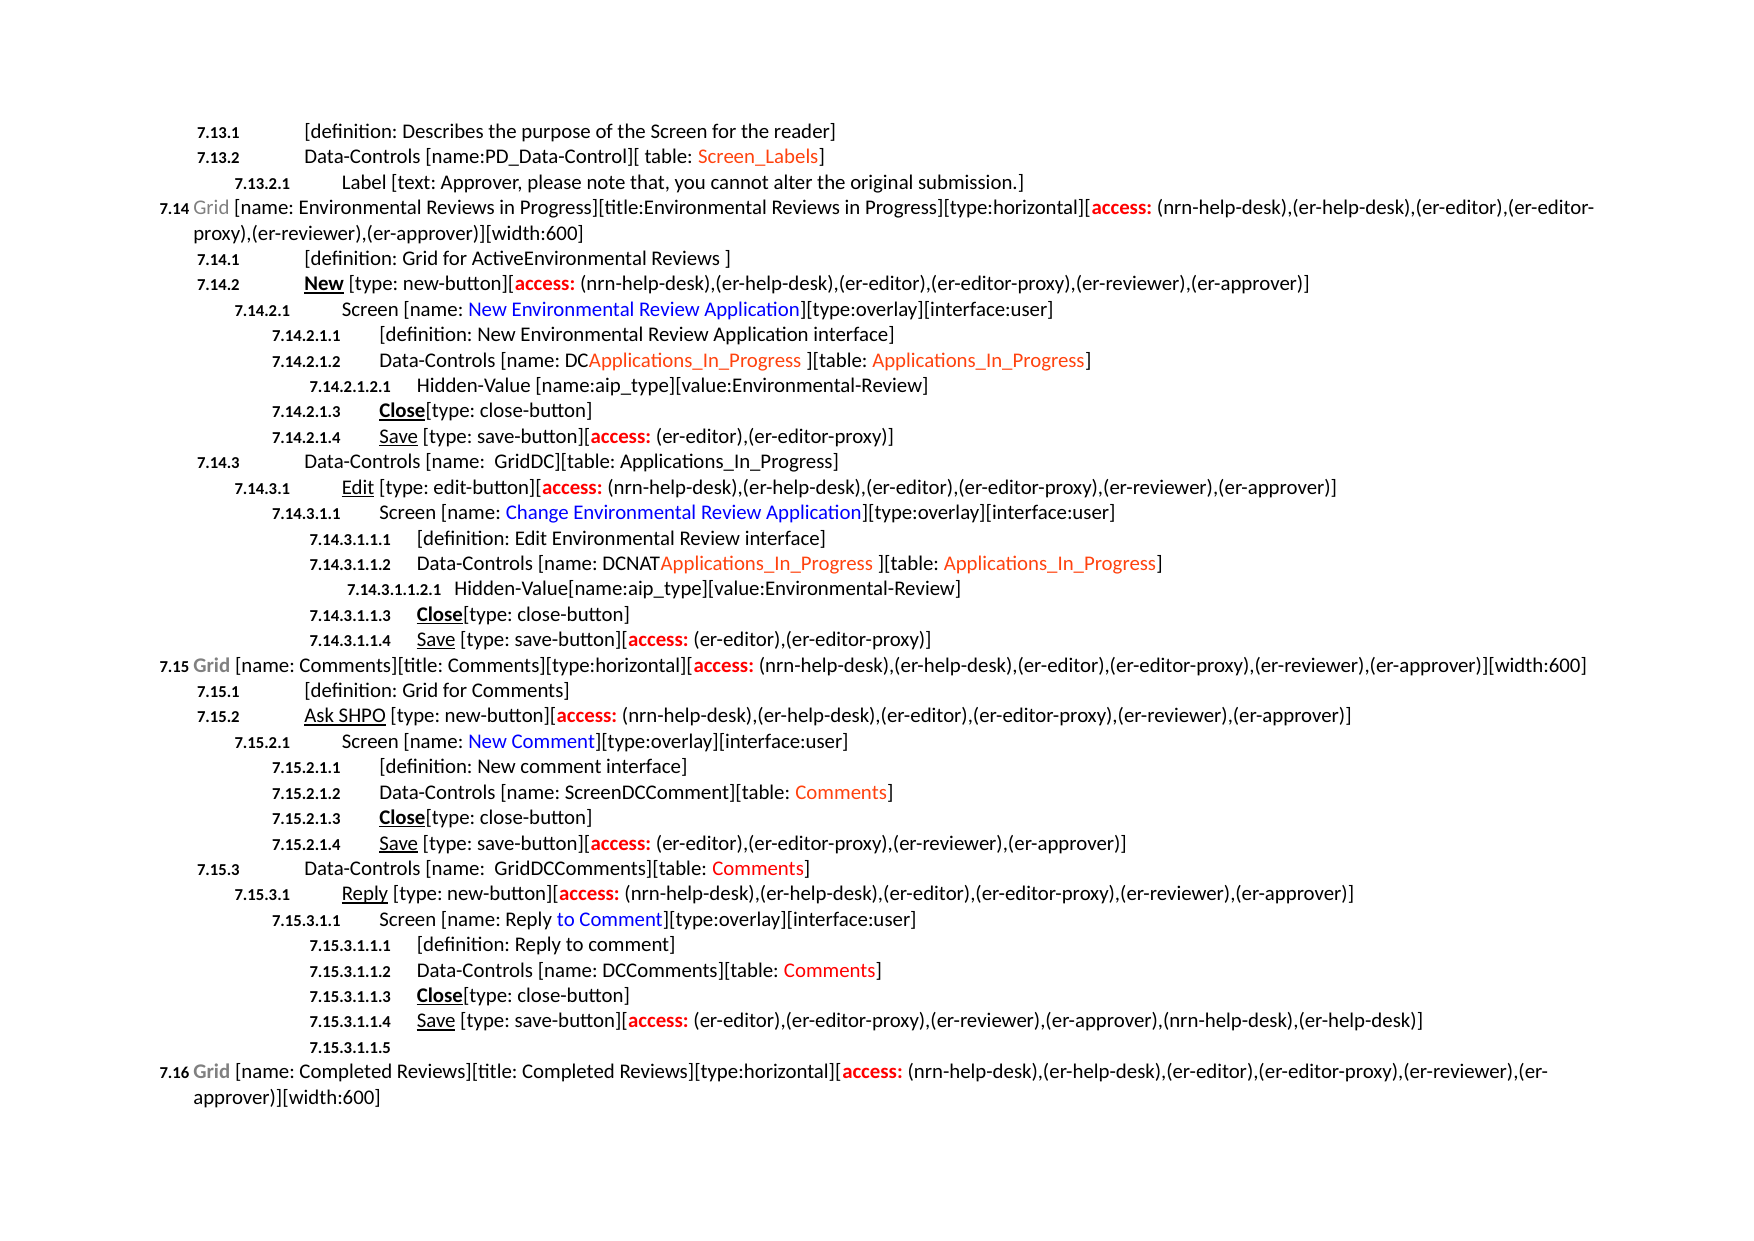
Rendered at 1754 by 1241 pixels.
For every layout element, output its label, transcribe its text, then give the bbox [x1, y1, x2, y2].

list Reply [type: new-button][access: (nrn-help-desk),(er-help-desk),(er-editor),(er-editor-proxy),(er-reviewer),(er-approver)] [231, 881, 1636, 906]
list Data-Controls [name: GridDCComments][table: Comments] [193, 855, 1636, 881]
list Save [type: save-button][access: (er-editor),(er-editor-proxy),(er-reviewer),(er-approver)] [268, 830, 1636, 855]
list Save [type: save-button][access: (er-editor),(er-editor-proxy),(er-reviewer),(er-approver),(nrn-help-desk),(er-help-desk)] [306, 1008, 1636, 1033]
list [definition: Reply to comment] [306, 931, 1636, 957]
list Close[type: close-button] [306, 601, 1636, 626]
list [definition: Describes the purpose of the Screen for the reader] [193, 118, 1636, 143]
list [definition: New Environmental Review Application interface] [268, 321, 1636, 347]
list Data-Controls [name: GridDC][table: Applications_In_Progress] [193, 448, 1636, 474]
list Ask SHPO [type: new-button][access: (nrn-help-desk),(er-help-desk),(er-editor),(er-editor-proxy),(er-reviewer),(er-approver)] [193, 703, 1636, 728]
list Grid [name: Completed Reviews][title: Completed Reviews][type:horizontal][access: (nrn-help-desk),(er-help-desk),(er-editor),(er-editor-proxy),(er-reviewer),(er-approver)][width:600] [156, 1058, 1636, 1109]
list Screen [name: New Environmental Review Application][type:overlay][interface:user] [231, 296, 1636, 321]
list Grid [name: Comments][title: Comments][type:horizontal][access: (nrn-help-desk),(er-help-desk),(er-editor),(er-editor-proxy),(er-reviewer),(er-approver)][width:600] [156, 652, 1636, 677]
list Data-Controls [name: ScreenDCComment][table: Comments] [268, 779, 1636, 804]
list Label [text: Approver, please note that, you cannot alter the original submission.] [231, 169, 1636, 194]
list Hidden-Value [name:aip_type][value:Environmental-Review] [306, 372, 1636, 398]
list [definition: Grid for ActiveEnvironmental Reviews ] [193, 245, 1636, 271]
list Data-Controls [name: DCComments][table: Comments] [306, 957, 1636, 982]
list Data-Controls [name: DCApplications_In_Progress ][table: Applications_In_Progress] [268, 347, 1636, 372]
list Screen [name: New Comment][type:overlay][interface:user] [231, 728, 1636, 753]
list Data-Controls [name: DCNATApplications_In_Progress ][table: Applications_In_Progress] [306, 550, 1636, 576]
list Close[type: close-button] [268, 398, 1636, 423]
list [definition: Grid for Comments] [193, 677, 1636, 703]
list [definition: Edit Environmental Review interface] [306, 525, 1636, 550]
list New [type: new-button][access: (nrn-help-desk),(er-help-desk),(er-editor),(er-editor-proxy),(er-reviewer),(er-approver)] [193, 271, 1636, 296]
list Grid [name: Environmental Reviews in Progress][title:Environmental Reviews in Progress][type:horizontal][access: (nrn-help-desk),(er-help-desk),(er-editor),(er-editor-proxy),(er-reviewer),(er-approver)][width:600] [156, 194, 1636, 245]
list Hidden-Value[name:aip_type][value:Environmental-Review] [343, 576, 1636, 601]
list [definition: New comment interface] [268, 753, 1636, 779]
list Save [type: save-button][access: (er-editor),(er-editor-proxy)] [268, 423, 1636, 448]
list Edit [type: edit-button][access: (nrn-help-desk),(er-help-desk),(er-editor),(er-editor-proxy),(er-reviewer),(er-approver)] [231, 474, 1636, 499]
list Screen [name: Change Environmental Review Application][type:overlay][interface:user] [268, 499, 1636, 525]
list Data-Controls [name:PD_Data-Control][ table: Screen_Labels] [193, 143, 1636, 169]
list Screen [name: Reply to Comment][type:overlay][interface:user] [268, 906, 1636, 931]
list Close[type: close-button] [306, 982, 1636, 1008]
list Save [type: save-button][access: (er-editor),(er-editor-proxy)] [306, 626, 1636, 652]
list Close[type: close-button] [268, 804, 1636, 830]
